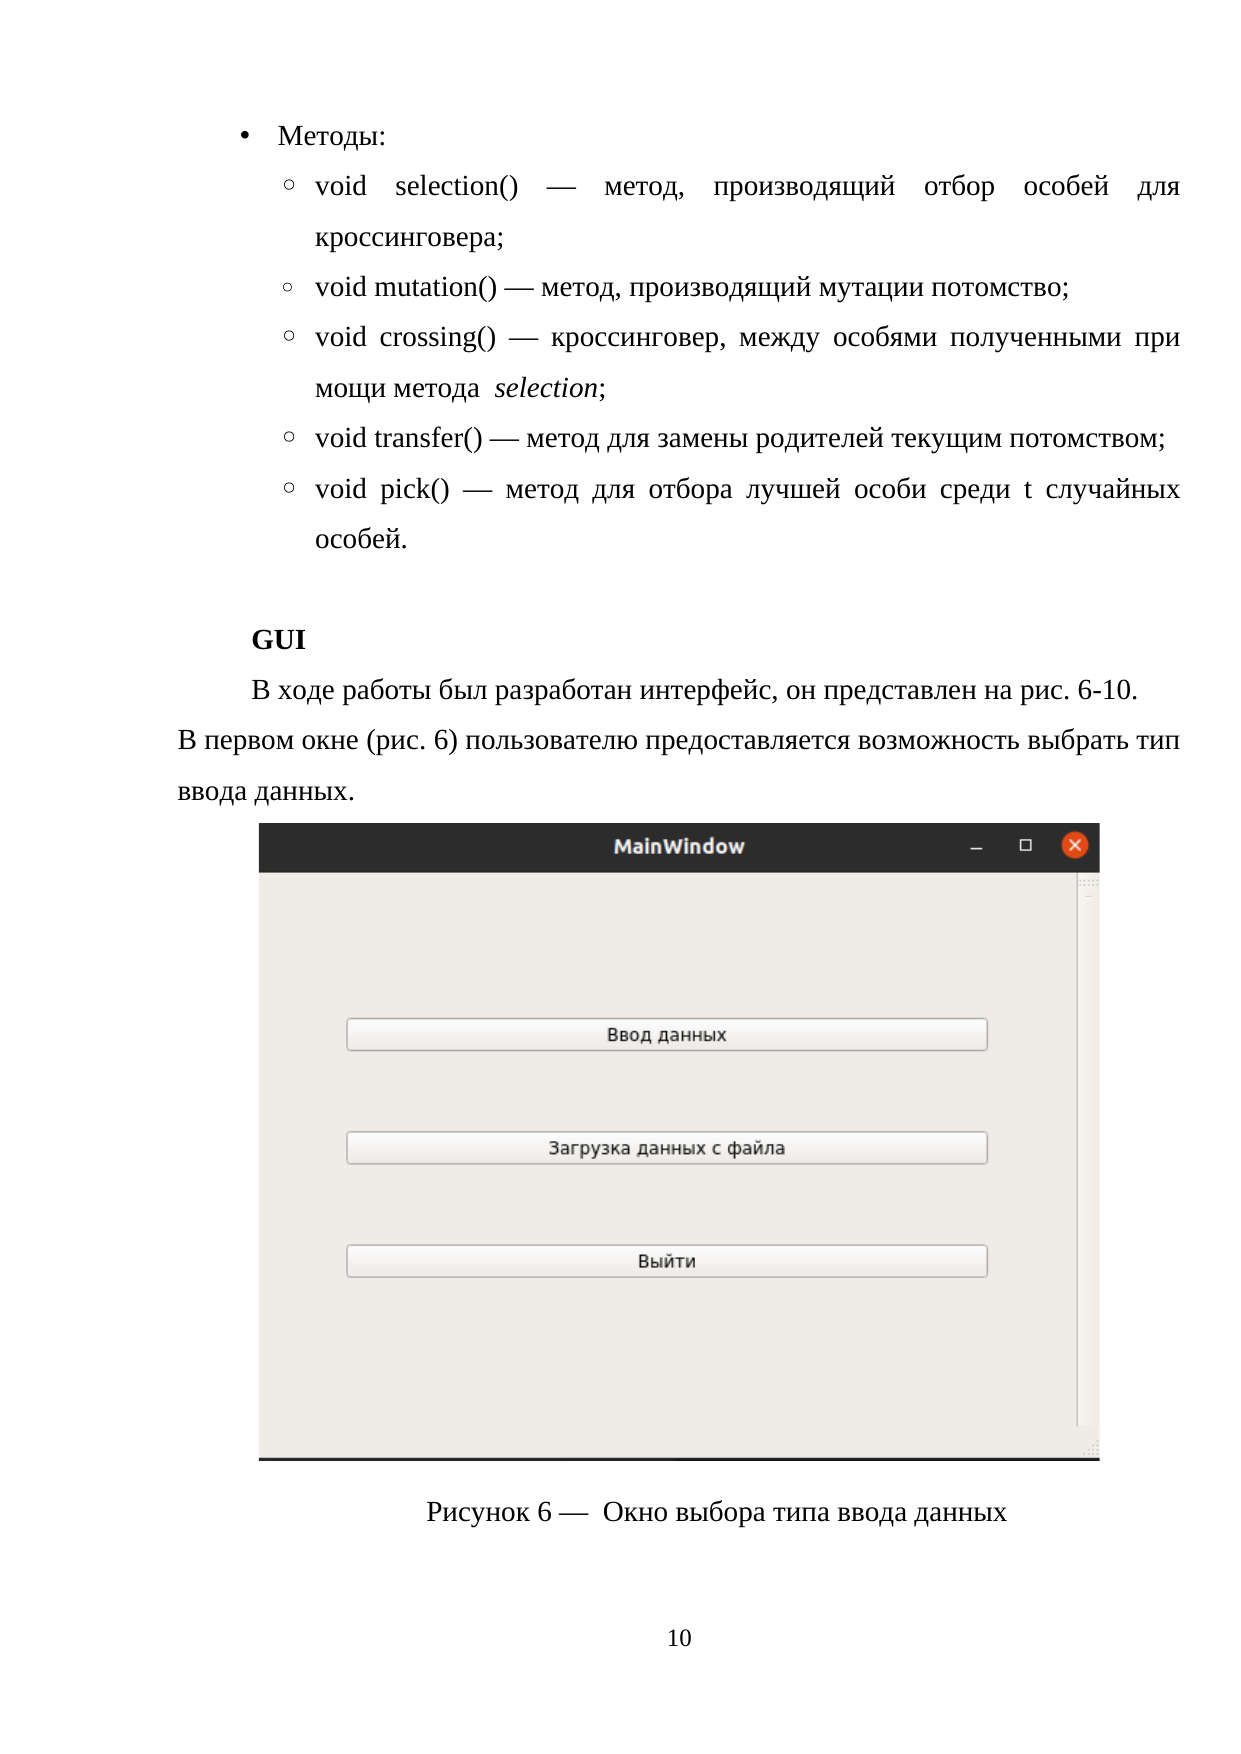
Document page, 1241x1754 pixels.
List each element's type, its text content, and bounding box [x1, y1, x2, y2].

list Методы: [240, 118, 1181, 152]
text GUI [177, 622, 1181, 655]
text В первом окне (рис. 6) пользователю предоставляется возможность выбрать тип ввода данных. [177, 722, 1181, 806]
text В ходе работы был разработан интерфейс, он представлен на рис. 6-10. [177, 672, 1181, 706]
list Рисунок 6 — Окно выбора типа ввода данных [215, 873, 1181, 1528]
list void transfer() — метод для замены родителей текущим потомством; [277, 420, 1181, 454]
picture [258, 823, 1100, 1461]
list void pick() — метод для отбора лучшей особи среди t случайных особей. [277, 471, 1181, 555]
list void crossing() — кроссинговер, между особями полученными при мощи метода selection; [277, 319, 1181, 403]
list void selection() — метод, производящий отбор особей для кроссинговера; [277, 168, 1181, 252]
list void mutation() — метод, производящий мутации потомство; [277, 269, 1181, 303]
